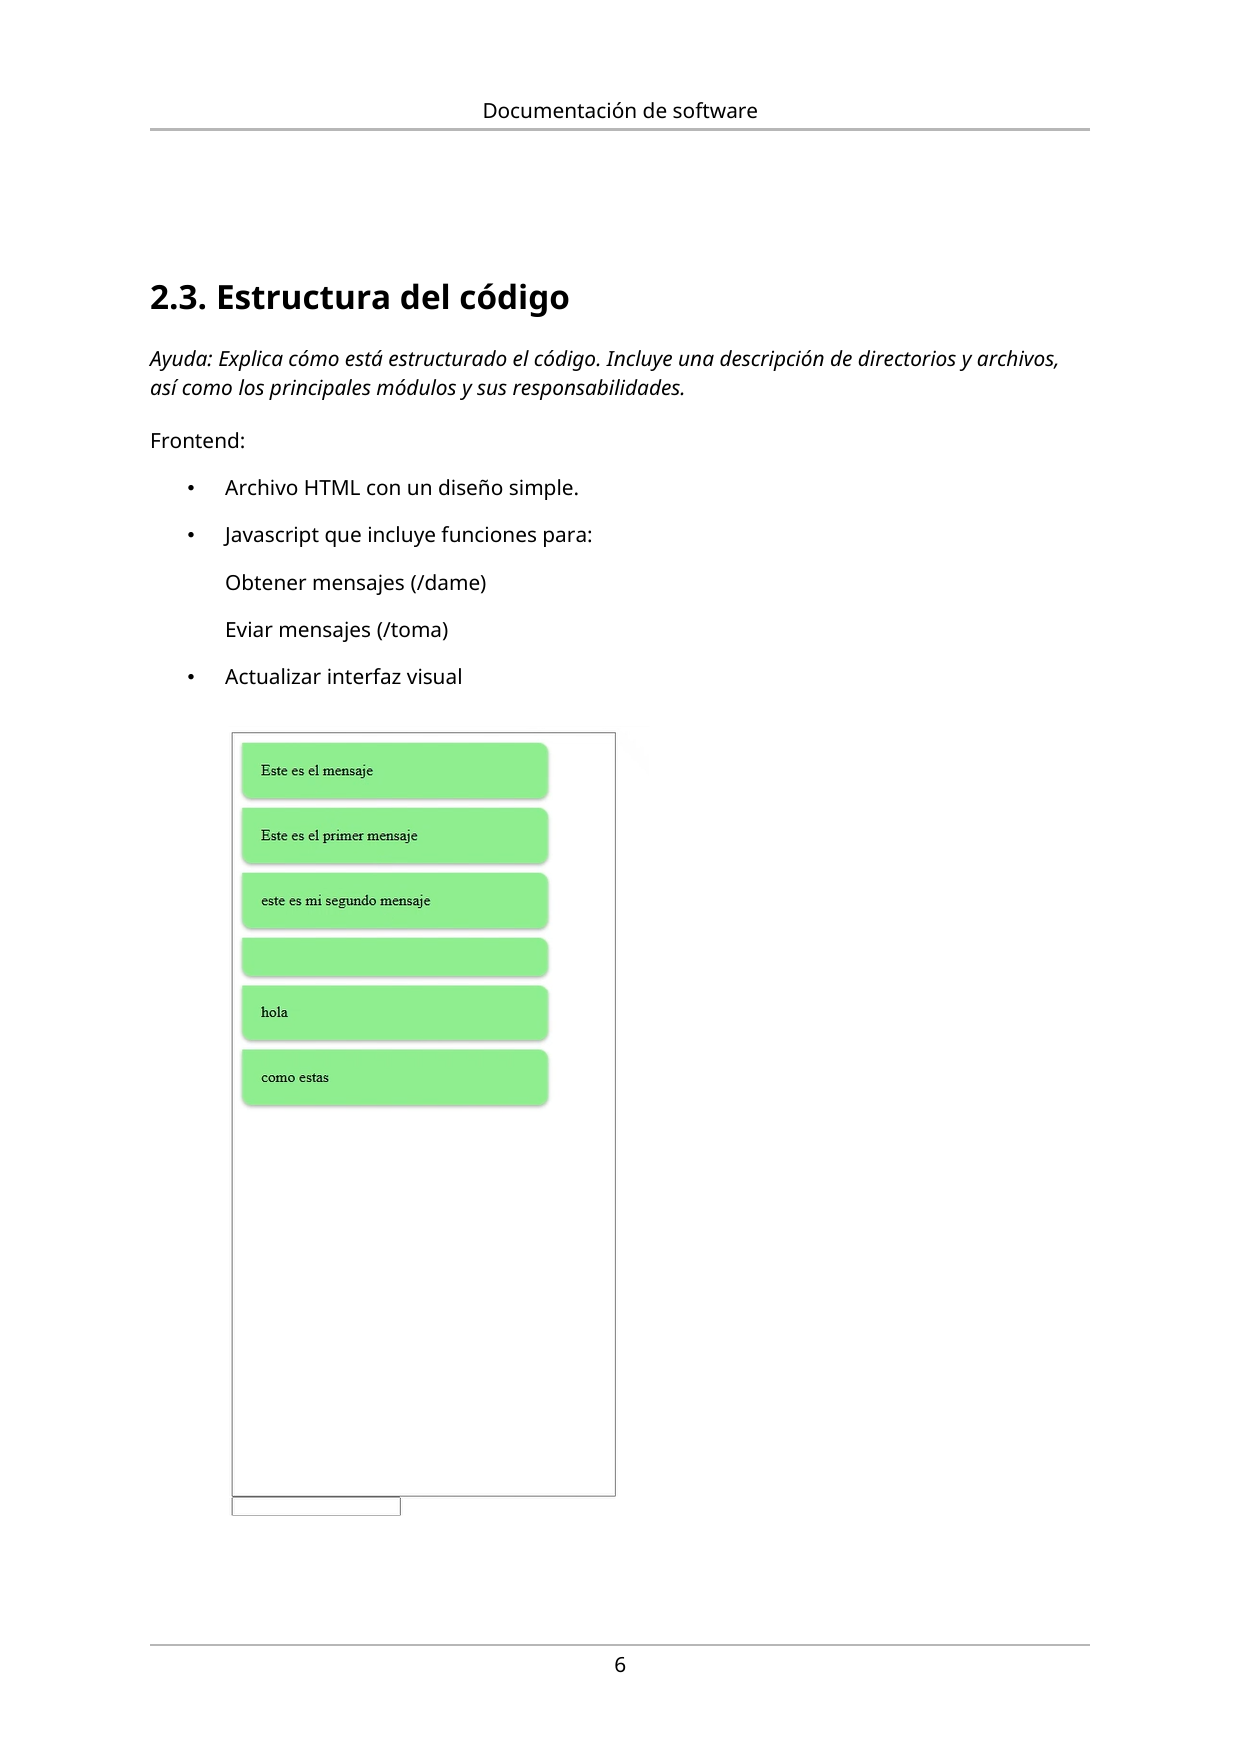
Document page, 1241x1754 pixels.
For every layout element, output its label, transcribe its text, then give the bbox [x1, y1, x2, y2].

subtitle 2.3. Estructura del código [150, 274, 1090, 319]
picture [228, 726, 650, 1516]
text Frontend: [150, 426, 1090, 454]
list Javascript que incluye funciones para: [187, 521, 1090, 549]
list Eviar mensajes (/toma) [187, 615, 1090, 643]
text Ayuda: Explica cómo está estructurado el código. Incluye una descripción de directorios y archivos, así como los principales módulos y sus responsabilidades. [150, 344, 1090, 401]
list Actualizar interfaz visual [187, 662, 1090, 691]
list Obtener mensajes (/dame) [187, 568, 1090, 596]
list Archivo HTML con un diseño simple. [187, 473, 1090, 502]
